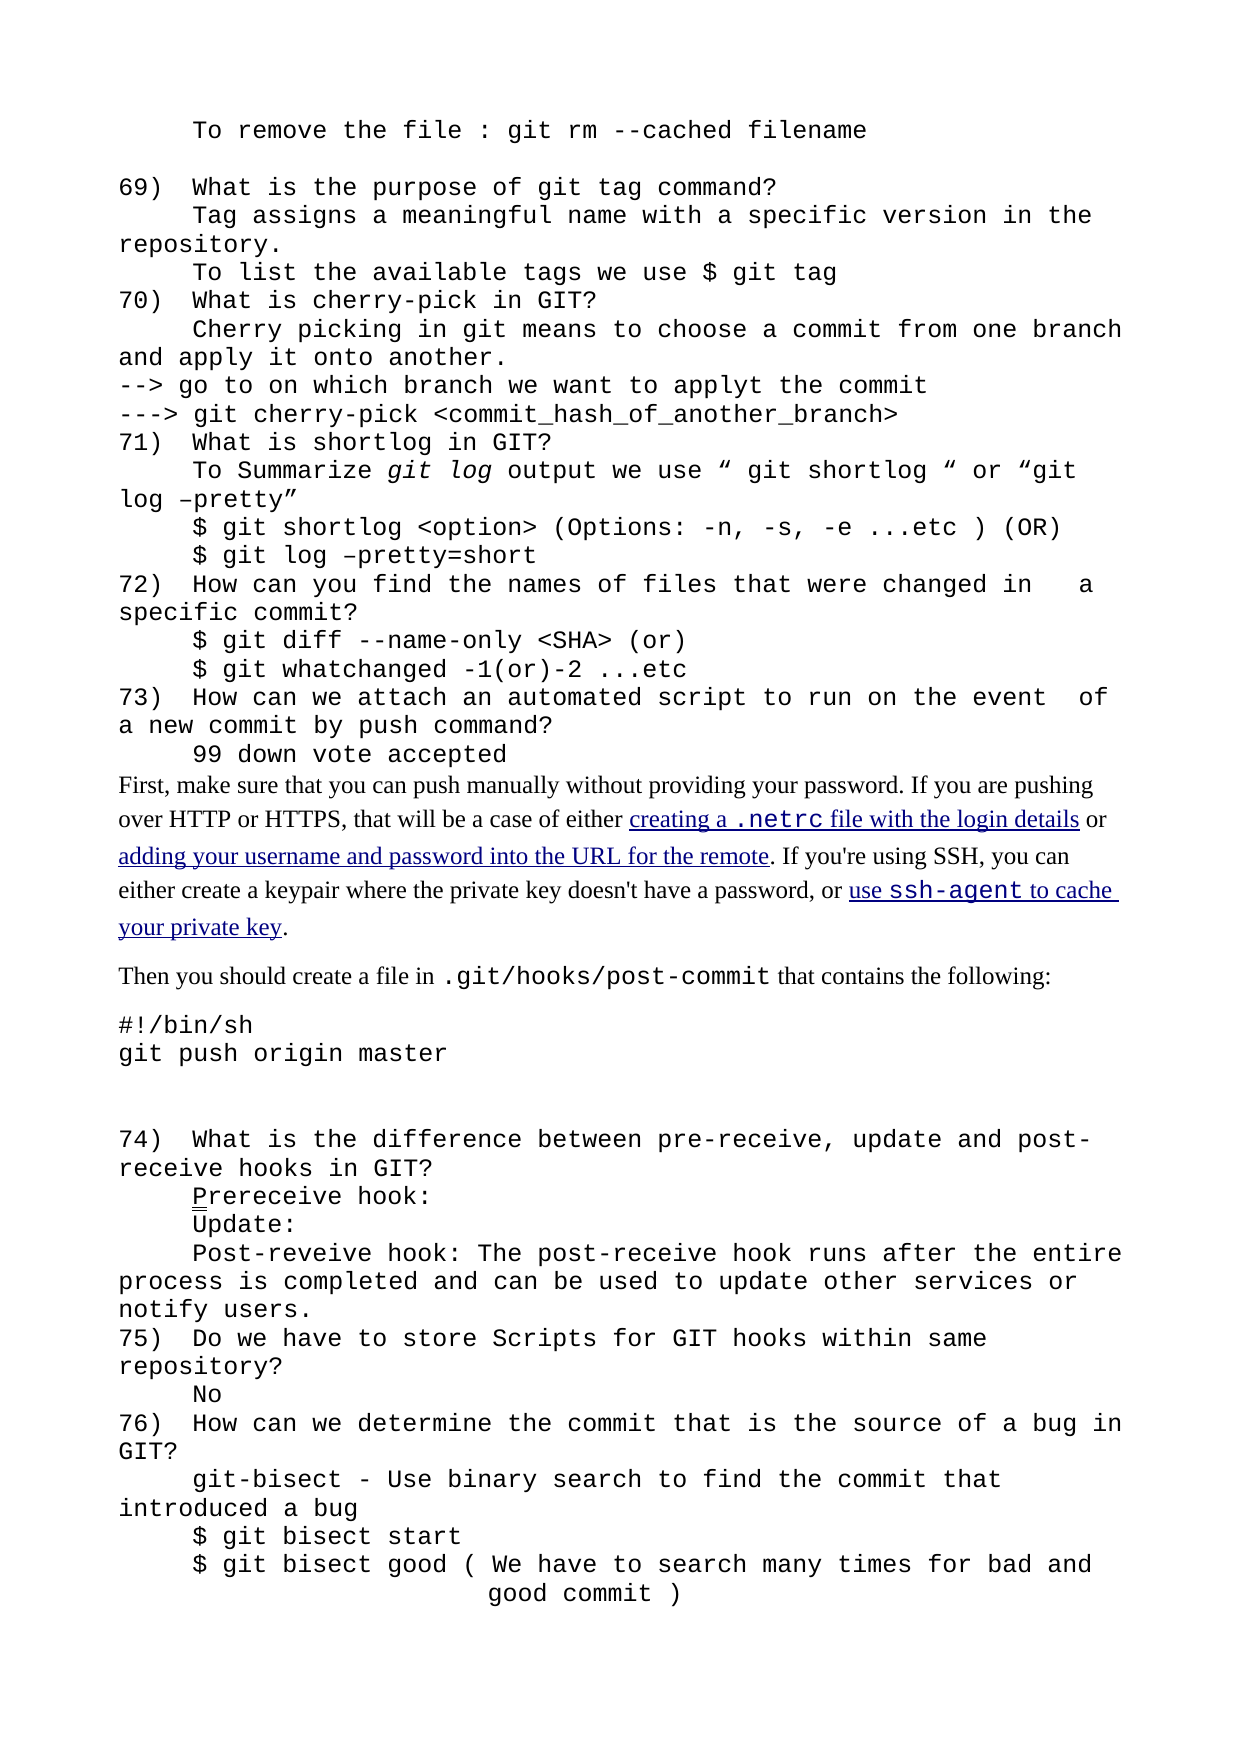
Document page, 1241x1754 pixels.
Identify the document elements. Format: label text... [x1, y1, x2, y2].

text 69) What is the purpose of git tag command? [118, 175, 1122, 203]
text $ git shortlog <option> (Options: -n, -s, -e ...etc ) (OR) [118, 515, 1122, 543]
text #!/bin/sh [118, 1012, 1122, 1041]
text To Summarize git log output we use “ git shortlog “ or “git log –pretty” [118, 458, 1122, 515]
text No [118, 1382, 1122, 1410]
text Post-reveive hook: The post-receive hook runs after the entire process is completed and can be used to update other services or notify users. [118, 1240, 1122, 1325]
text To list the available tags we use $ git tag [118, 260, 1122, 288]
text $ git diff --name-only <SHA> (or) [118, 628, 1122, 656]
text To remove the file : git rm --cached filename [118, 118, 1122, 146]
text 70) What is cherry-pick in GIT? [118, 288, 1122, 316]
text Prereceive hook: [118, 1184, 1122, 1212]
text 72) How can you find the names of files that were changed in a specific commit? [118, 571, 1122, 628]
text Tag assigns a meaningful name with a specific version in the repository. [118, 203, 1122, 260]
text $ git bisect good ( We have to search many times for bad and good commit ) [118, 1552, 1122, 1609]
text $ git whatchanged -1(or)-2 ...etc [118, 656, 1122, 685]
text 76) How can we determine the commit that is the source of a bug in GIT? [118, 1410, 1122, 1467]
text --> go to on which branch we want to applyt the commit [118, 373, 1122, 401]
text Cherry picking in git means to choose a commit from one branch and apply it onto another. [118, 316, 1122, 373]
text 74) What is the difference between pre-receive, update and post-receive hooks in GIT? [118, 1127, 1122, 1184]
text 75) Do we have to store Scripts for GIT hooks within same repository? [118, 1325, 1122, 1382]
text git-bisect - Use binary search to find the commit that introduced a bug [118, 1467, 1122, 1524]
text ---> git cherry-pick <commit_hash_of_another_branch> [118, 401, 1122, 430]
text Then you should create a file in .git/hooks/post-commit that contains the following: [118, 961, 1122, 992]
text $ git bisect start [118, 1524, 1122, 1552]
text git push origin master [118, 1041, 1122, 1069]
text 99 down vote accepted [118, 741, 1122, 770]
text $ git log –pretty=short [118, 543, 1122, 571]
text 71) What is shortlog in GIT? [118, 430, 1122, 458]
text 73) How can we attach an automated script to run on the event of a new commit by push command? [118, 685, 1122, 741]
text Update: [118, 1212, 1122, 1240]
text First, make sure that you can push manually without providing your password. If you are pushing over HTTP or HTTPS, that will be a case of either creating a .netrc file with the login details or adding your username and password into the URL for the remote. If you're using SSH, you can either create a keypair where the private key doesn't have a password, or use ssh-agent to cache your private key. [118, 770, 1122, 941]
